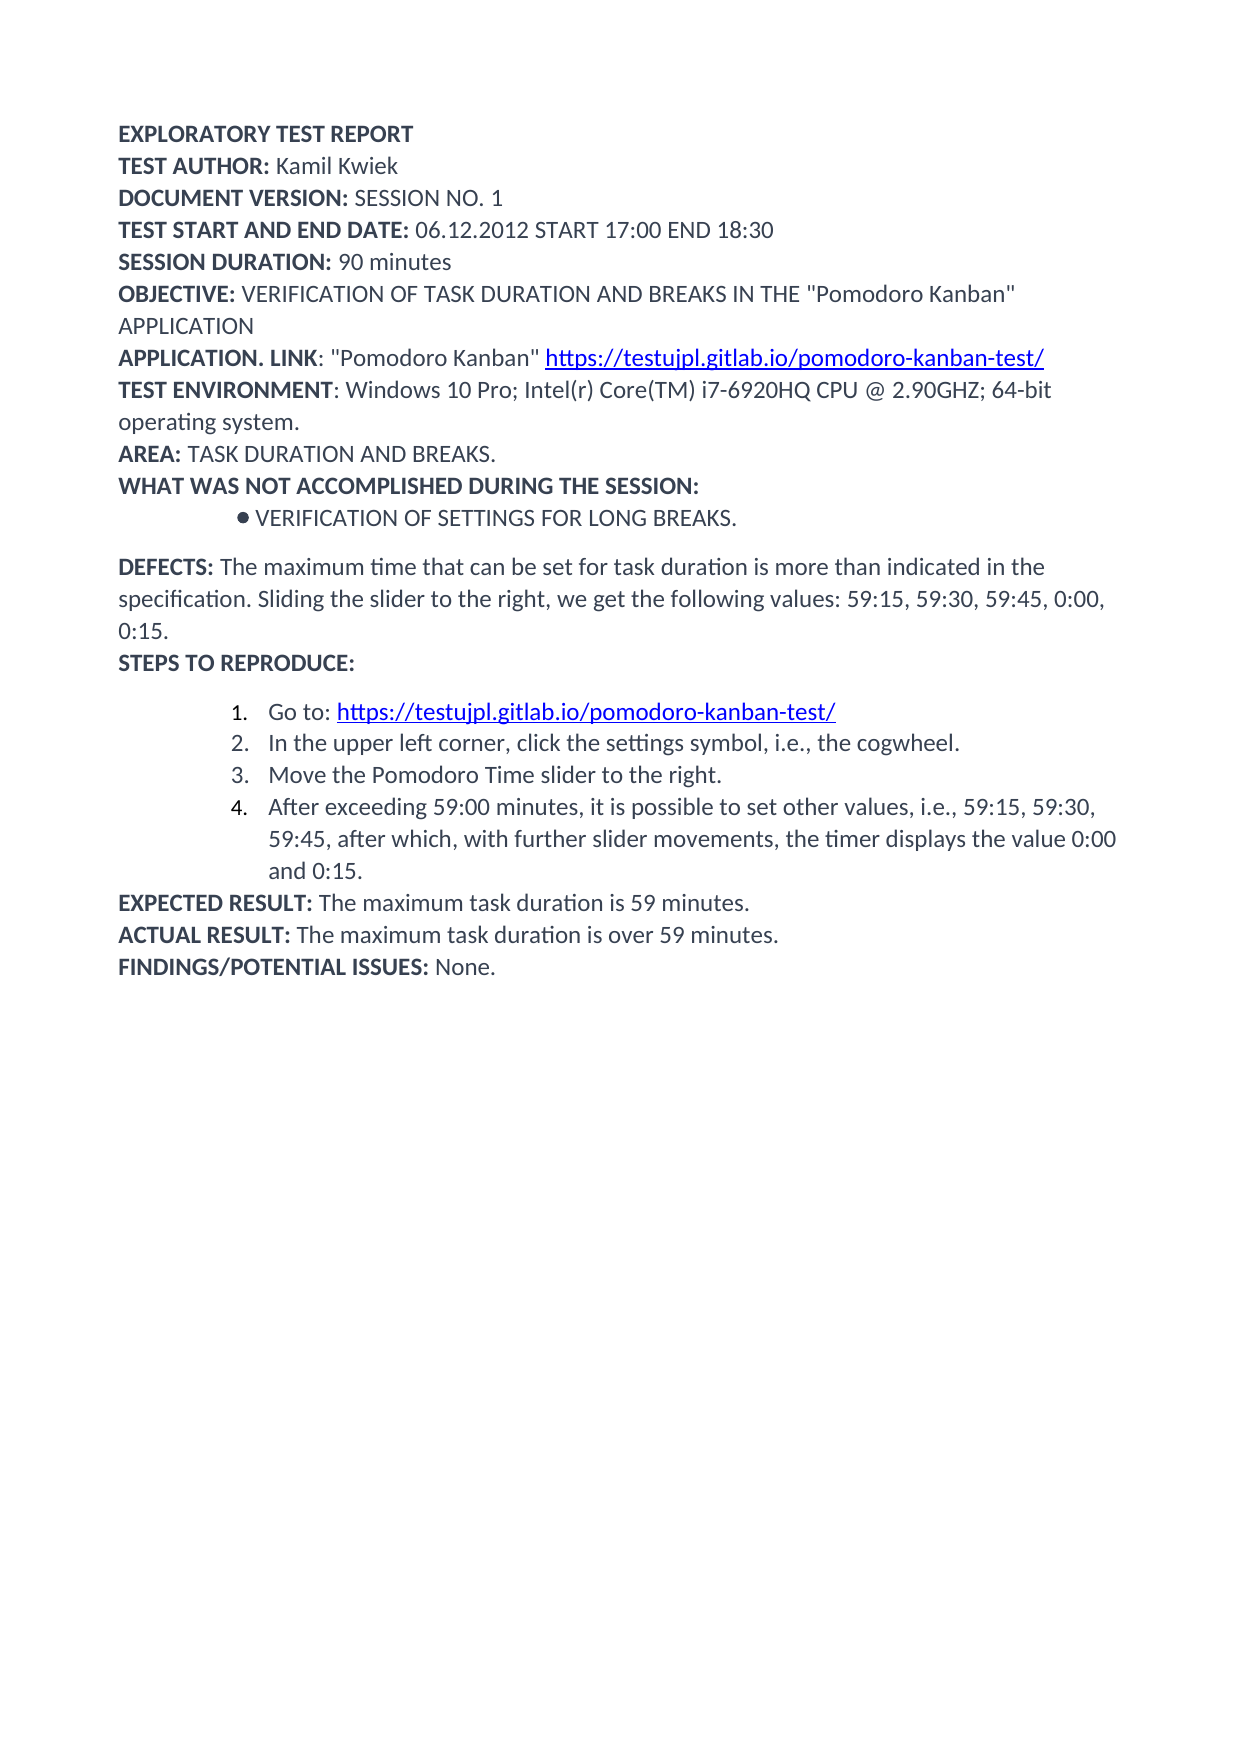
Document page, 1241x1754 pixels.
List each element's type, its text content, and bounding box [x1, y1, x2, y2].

text ACTUAL RESULT: The maximum task duration is over 59 minutes. FINDINGS/POTENTIAL ISSUES: None. [118, 919, 1122, 982]
list In the upper left corner, click the settings symbol, i.e., the cogwheel. [231, 728, 1122, 758]
list Go to: https://testujpl.gitlab.io/pomodoro-kanban-test/ [231, 696, 1122, 726]
list After exceeding 59:00 minutes, it is possible to set other values, i.e., 59:15, 59:30, 59:45, after which, with further slider movements, the timer displays the value 0:00 and 0:15. [231, 792, 1122, 886]
text EXPECTED RESULT: The maximum task duration is 59 minutes. [118, 887, 1122, 918]
text DEFECTS: The maximum time that can be set for task duration is more than indicated in the specification. Sliding the slider to the right, we get the following values: 59:15, 59:30, 59:45, 0:00, 0:15. STEPS TO REPRODUCE: [118, 551, 1122, 677]
text EXPLORATORY TEST REPORT TEST AUTHOR: Kamil Kwiek DOCUMENT VERSION: SESSION NO. 1 TEST START AND END DATE: 06.12.2012 START 17:00 END 18:30 SESSION DURATION: 90 minutes OBJECTIVE: VERIFICATION OF TASK DURATION AND BREAKS IN THE "Pomodoro Kanban" APPLICATION APPLICATION. LINK: "Pomodoro Kanban" https://testujpl.gitlab.io/pomodoro-kanban-test/ TEST ENVIRONMENT: Windows 10 Pro; Intel(r) Core(TM) i7-6920HQ CPU @ 2.90GHZ; 64-bit operating system. AREA: TASK DURATION AND BREAKS. WHAT WAS NOT ACCOMPLISHED DURING THE SESSION: ⦁ VERIFICATION OF SETTINGS FOR LONG BREAKS. [118, 118, 1122, 533]
list Move the Pomodoro Time slider to the right. [231, 759, 1122, 790]
